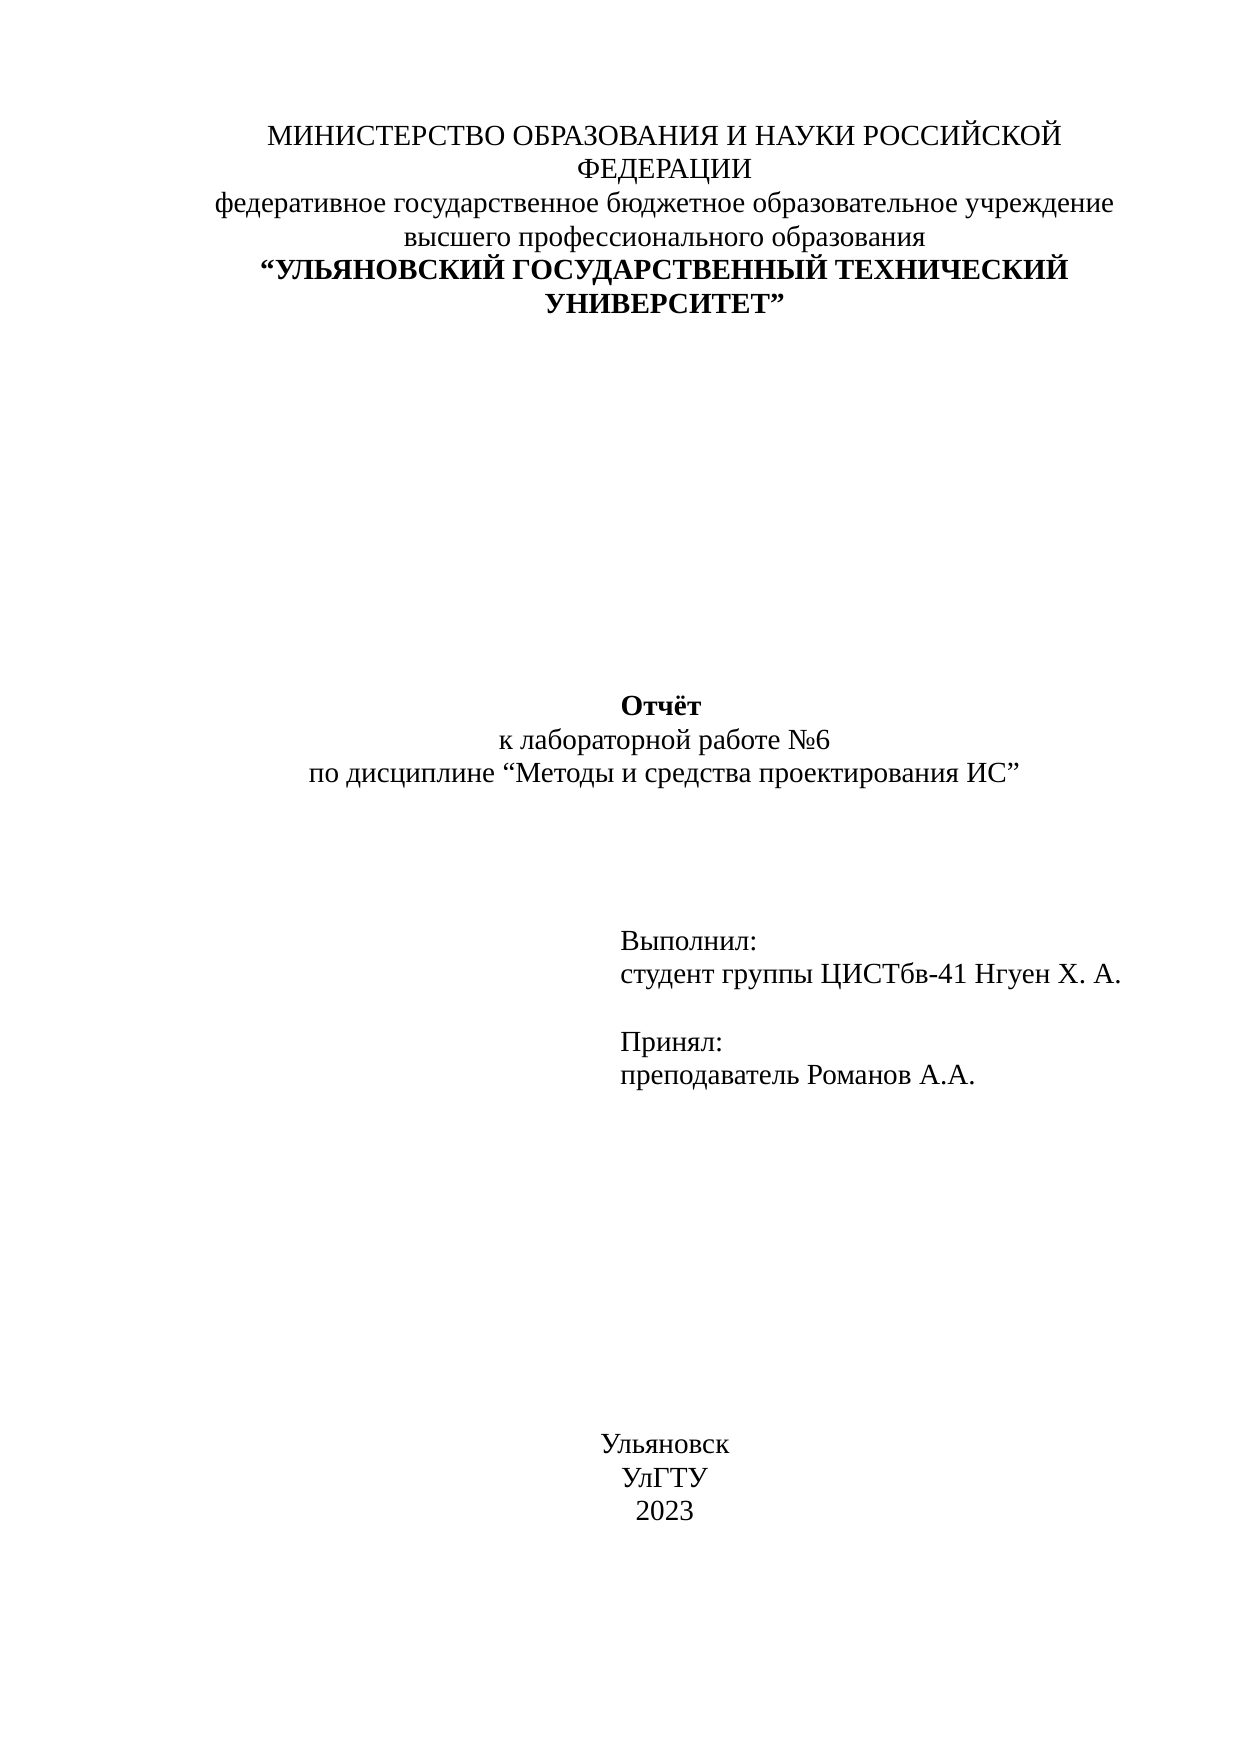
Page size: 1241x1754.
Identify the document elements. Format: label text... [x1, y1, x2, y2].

text по дисциплине “Методы и средства проектирования ИС” [177, 755, 1152, 789]
text УлГТУ [177, 1460, 1152, 1493]
text МИНИСТЕРСТВО ОБРАЗОВАНИЯ И НАУКИ РОССИЙСКОЙ ФЕДЕРАЦИИ [177, 118, 1152, 185]
text Выполнил: [177, 923, 954, 957]
text Отчёт [177, 688, 1152, 722]
text высшего профессионального образования [177, 219, 1152, 252]
text преподаватель Романов А.А. [177, 1057, 1152, 1091]
text федеративное государственное бюджетное образовательное учреждение [177, 185, 1152, 219]
text Ульяновск [177, 1426, 1152, 1460]
text “УЛЬЯНОВСКИЙ ГОСУДАРСТВЕННЫЙ ТЕХНИЧЕСКИЙ УНИВЕРСИТЕТ” [177, 252, 1152, 319]
text Принял: [177, 1024, 1152, 1057]
text 2023 [177, 1493, 1152, 1527]
text студент группы ЦИСТбв-41 Нгуен Х. А. [177, 957, 1152, 990]
text к лабораторной работе №6 [177, 722, 1152, 755]
